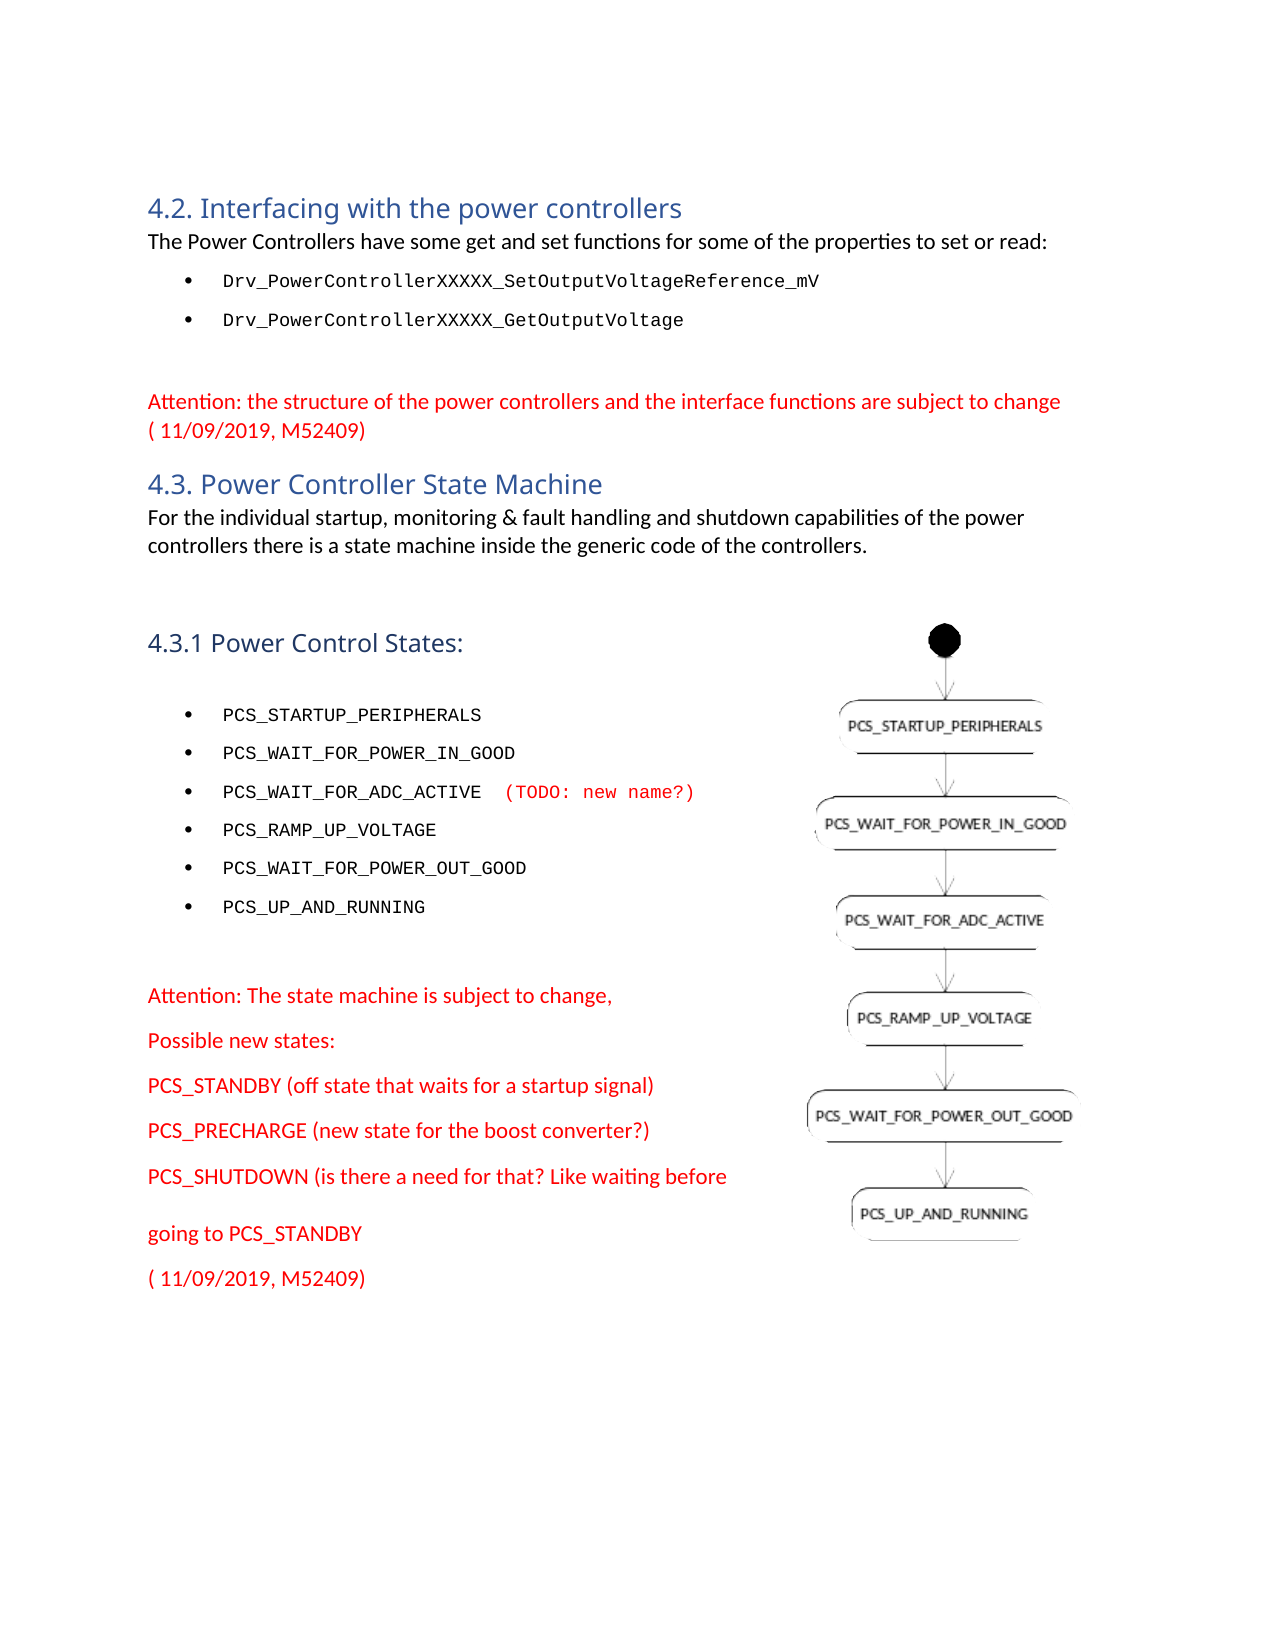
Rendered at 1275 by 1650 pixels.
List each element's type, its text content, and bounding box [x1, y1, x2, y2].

subtitle [952, 626, 1127, 660]
list PCS_WAIT_FOR_POWER_OUT_GOOD [185, 859, 944, 880]
list [947, 744, 1127, 765]
list PCS_UP_AND_RUNNING [185, 897, 843, 919]
text [949, 1071, 1127, 1099]
text [949, 981, 1127, 1009]
text Possible new states: [148, 1026, 944, 1054]
list [1047, 706, 1127, 727]
text [947, 1117, 1127, 1144]
subtitle 4.3.1 Power Control States: [148, 626, 940, 660]
list PCS_RAMP_UP_VOLTAGE [185, 821, 818, 842]
subtitle 4.3. Power Controller State Machine [148, 465, 1127, 502]
text PCS_SHUTDOWN (is there a need for that? Like waiting before going to PCS_STANDBY [148, 1162, 1127, 1247]
text PCS_PRECHARGE (new state for the boost converter?) [148, 1117, 944, 1144]
text ( 11/09/2019, M52409) [148, 1264, 1127, 1292]
list [947, 859, 1127, 880]
text PCS_STANDBY (off state that waits for a startup signal) [148, 1071, 941, 1099]
list [949, 782, 1127, 804]
list PCS_STARTUP_PERIPHERALS [185, 706, 842, 727]
text [947, 1026, 1127, 1054]
list Drv_PowerControllerXXXXX_SetOutputVoltageReference_mV [185, 272, 1127, 293]
list Drv_PowerControllerXXXXX_GetOutputVoltage [185, 311, 1127, 332]
list PCS_WAIT_FOR_POWER_IN_GOOD [185, 744, 944, 765]
text For the individual startup, monitoring & fault handling and shutdown capabilities of the power controllers there is a state machine inside the generic code of the controllers. [148, 503, 1127, 559]
list [1045, 897, 1127, 919]
text Attention: the structure of the power controllers and the interface functions are subject to change ( 11/09/2019, M52409) [148, 387, 1127, 444]
list PCS_WAIT_FOR_ADC_ACTIVE (TODO: new name?) [185, 782, 942, 804]
text The Power Controllers have some get and set functions for some of the properties to set or read: [148, 227, 1127, 255]
subtitle 4.2. Interfacing with the power controllers [148, 189, 1127, 226]
text Attention: The state machine is subject to change, [148, 981, 943, 1009]
list [1071, 821, 1127, 842]
